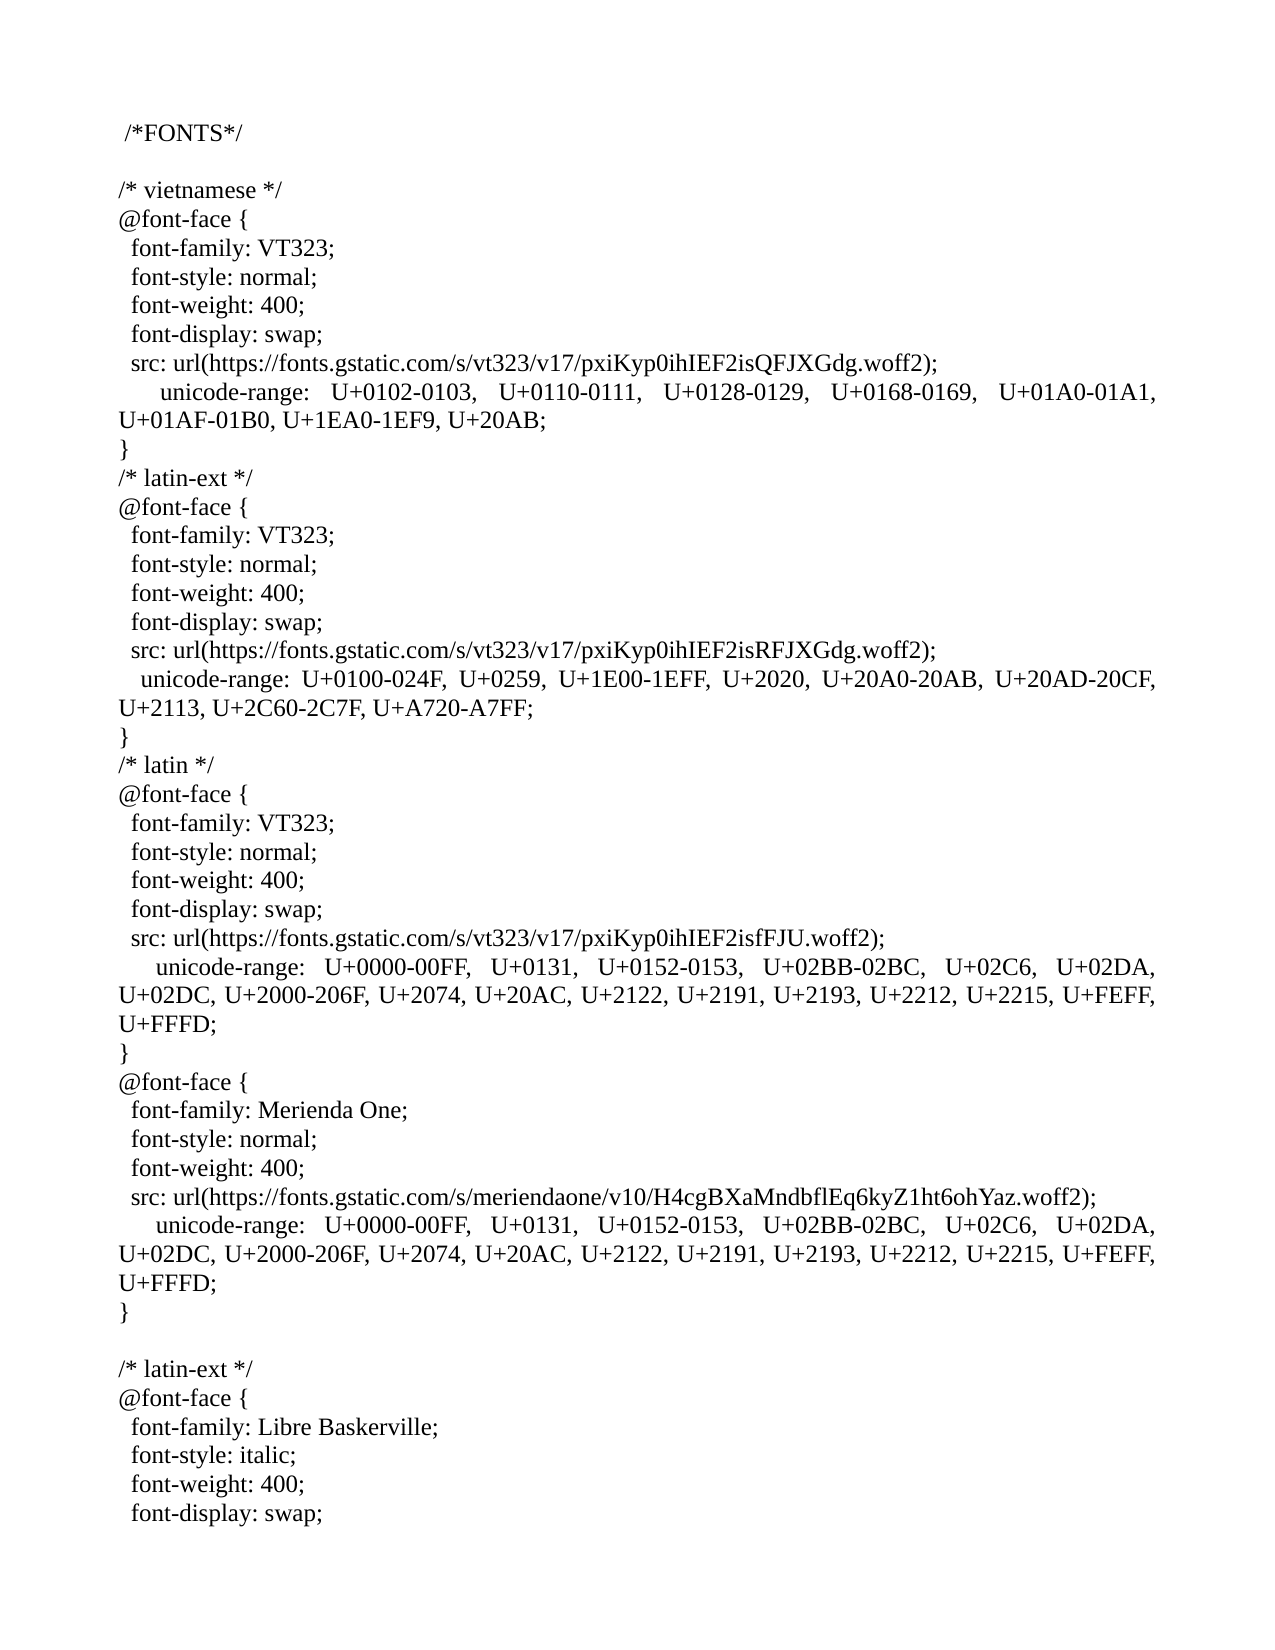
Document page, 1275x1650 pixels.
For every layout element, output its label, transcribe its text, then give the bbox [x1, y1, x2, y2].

text font-display: swap; [118, 319, 1157, 348]
text font-family: VT323; [118, 233, 1157, 262]
text @font-face { [118, 204, 1157, 233]
text @font-face { [118, 1383, 1157, 1412]
text @font-face { [118, 1067, 1157, 1096]
text @font-face { [118, 492, 1157, 521]
text } [118, 1297, 1157, 1326]
text unicode-range: U+0102-0103, U+0110-0111, U+0128-0129, U+0168-0169, U+01A0-01A1, U+01AF-01B0, U+1EA0-1EF9, U+20AB; [118, 377, 1157, 434]
text font-display: swap; [118, 894, 1157, 923]
text /*FONTS*/ [118, 118, 1157, 147]
text font-style: normal; [118, 549, 1157, 578]
text unicode-range: U+0100-024F, U+0259, U+1E00-1EFF, U+2020, U+20A0-20AB, U+20AD-20CF, U+2113, U+2C60-2C7F, U+A720-A7FF; [118, 664, 1157, 722]
text font-weight: 400; [118, 1153, 1157, 1182]
text /* latin-ext */ [118, 463, 1157, 492]
text src: url(https://fonts.gstatic.com/s/vt323/v17/pxiKyp0ihIEF2isRFJXGdg.woff2); [118, 636, 1157, 664]
text src: url(https://fonts.gstatic.com/s/meriendaone/v10/H4cgBXaMndbflEq6kyZ1ht6ohYaz.woff2); [118, 1182, 1157, 1211]
text font-weight: 400; [118, 578, 1157, 607]
text font-weight: 400; [118, 866, 1157, 894]
text font-family: Libre Baskerville; [118, 1412, 1157, 1441]
text font-weight: 400; [118, 291, 1157, 319]
text } [118, 1038, 1157, 1067]
text /* latin-ext */ [118, 1354, 1157, 1383]
text @font-face { [118, 779, 1157, 808]
text font-display: swap; [118, 1498, 1157, 1527]
text font-style: normal; [118, 837, 1157, 866]
text src: url(https://fonts.gstatic.com/s/vt323/v17/pxiKyp0ihIEF2isQFJXGdg.woff2); [118, 348, 1157, 377]
text font-display: swap; [118, 607, 1157, 636]
text font-weight: 400; [118, 1469, 1157, 1498]
text font-style: italic; [118, 1441, 1157, 1469]
text } [118, 722, 1157, 751]
text font-style: normal; [118, 1124, 1157, 1153]
text src: url(https://fonts.gstatic.com/s/vt323/v17/pxiKyp0ihIEF2isfFJU.woff2); [118, 923, 1157, 952]
text font-family: VT323; [118, 808, 1157, 837]
text font-family: VT323; [118, 521, 1157, 549]
text /* latin */ [118, 751, 1157, 779]
text } [118, 434, 1157, 463]
text font-family: Merienda One; [118, 1096, 1157, 1124]
text unicode-range: U+0000-00FF, U+0131, U+0152-0153, U+02BB-02BC, U+02C6, U+02DA, U+02DC, U+2000-206F, U+2074, U+20AC, U+2122, U+2191, U+2193, U+2212, U+2215, U+FEFF, U+FFFD; [118, 1211, 1157, 1297]
text /* vietnamese */ [118, 176, 1157, 204]
text unicode-range: U+0000-00FF, U+0131, U+0152-0153, U+02BB-02BC, U+02C6, U+02DA, U+02DC, U+2000-206F, U+2074, U+20AC, U+2122, U+2191, U+2193, U+2212, U+2215, U+FEFF, U+FFFD; [118, 952, 1157, 1038]
text font-style: normal; [118, 262, 1157, 291]
